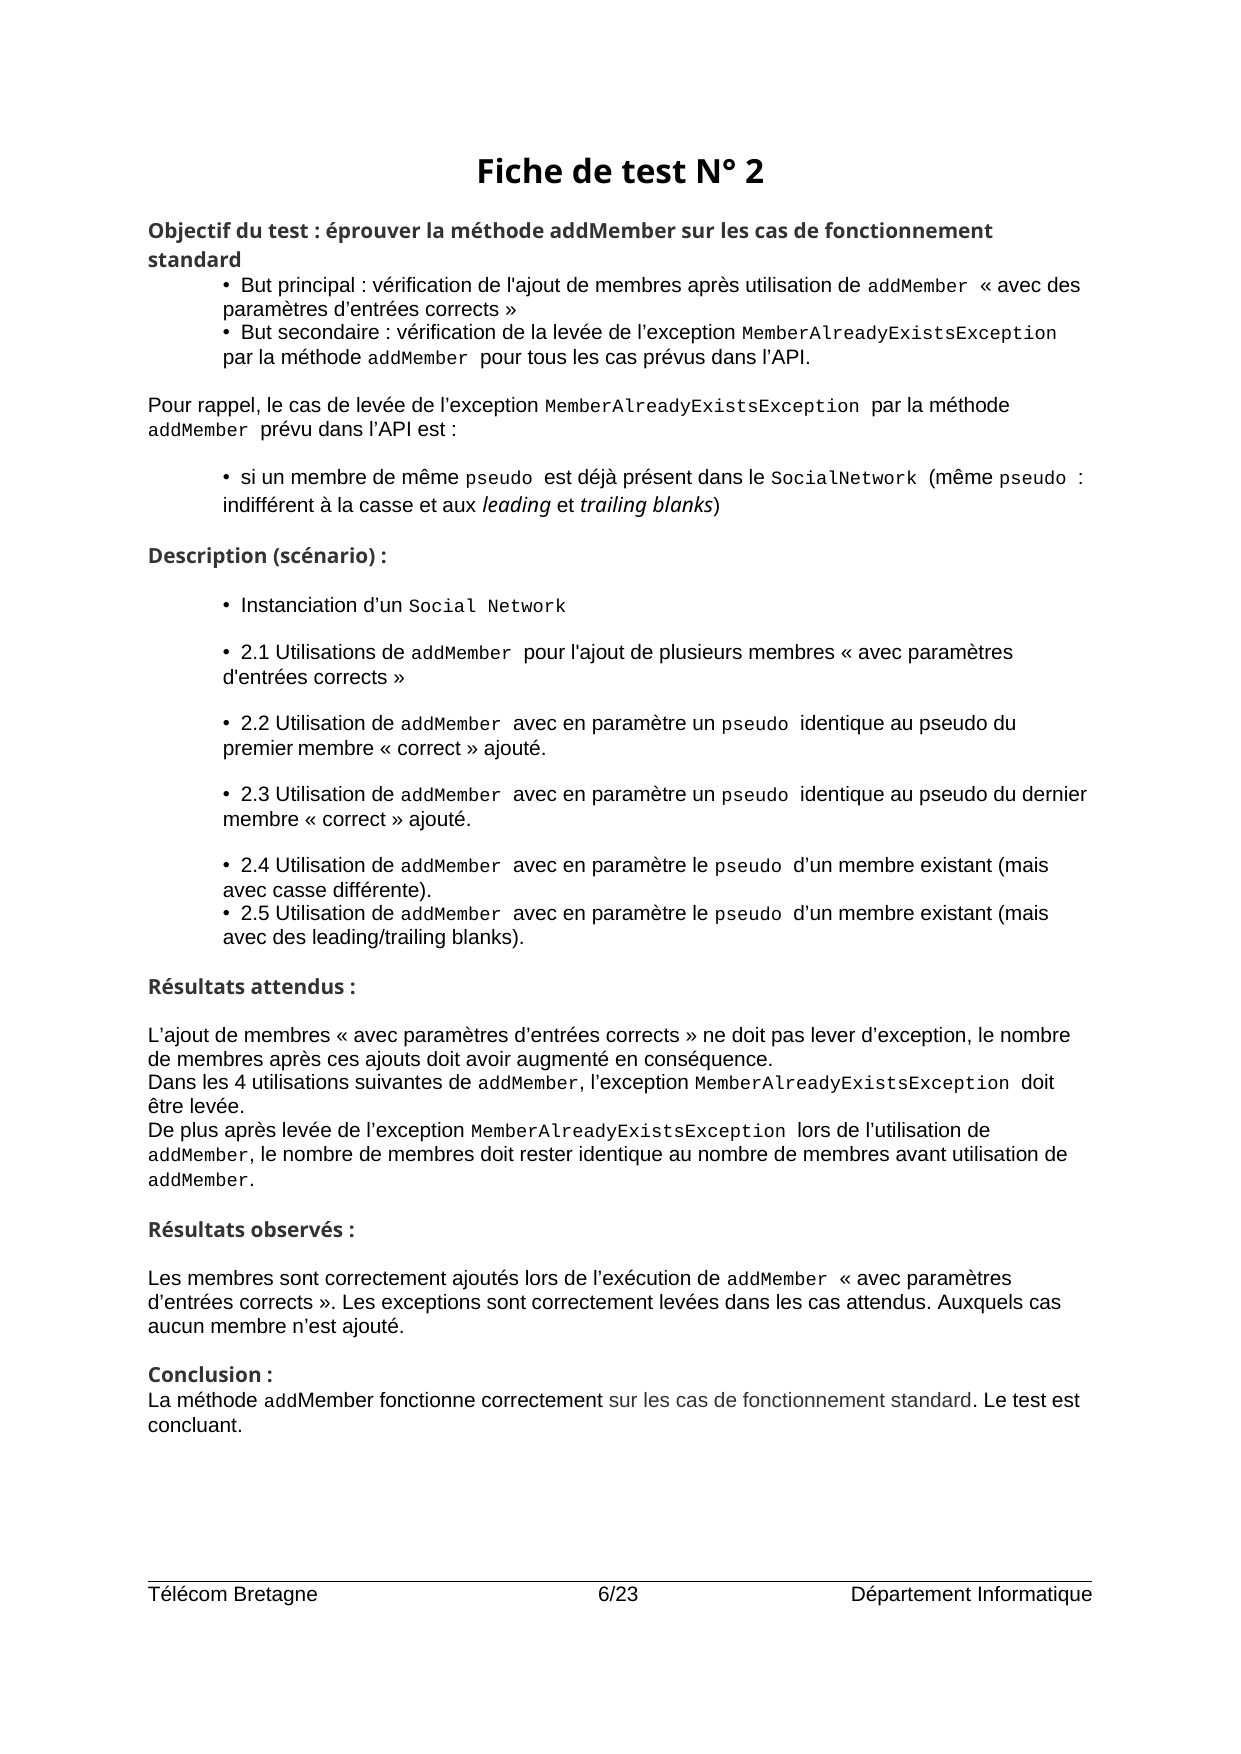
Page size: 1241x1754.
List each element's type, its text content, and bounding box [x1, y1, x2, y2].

text • But secondaire : vérification de la levée de l’exception MemberAlreadyExistsException par la méthode addMember pour tous les cas prévus dans l’API. [148, 321, 1092, 370]
text Description (scénario) : [148, 541, 1092, 570]
text L’ajout de membres « avec paramètres d’entrées corrects » ne doit pas lever d’exception, le nombre [148, 1024, 1092, 1047]
text • 2.2 Utilisation de addMember avec en paramètre un pseudo identique au pseudo du premier membre « correct » ajouté. [148, 712, 1092, 759]
text Les membres sont correctement ajoutés lors de l’exécution de addMember « avec paramètres d’entrées corrects ». Les exceptions sont correctement levées dans les cas attendus. Auxquels cas aucun membre n’est ajouté. [148, 1266, 1092, 1337]
text d'entrées corrects » [148, 665, 1092, 688]
text • 2.3 Utilisation de addMember avec en paramètre un pseudo identique au pseudo du dernier [148, 783, 1092, 807]
text addMember, le nombre de membres doit rester identique au nombre de membres avant utilisation de [148, 1143, 1092, 1167]
text addMember prévu dans l’API est : [148, 418, 1092, 442]
text paramètres d’entrées corrects » [148, 298, 1092, 321]
text Conclusion : [148, 1361, 1092, 1389]
text membre « correct » ajouté. [148, 807, 1092, 830]
text • Instanciation d’un Social Network [148, 593, 1092, 618]
text • But principal : vérification de l'ajout de membres après utilisation de addMember « avec des [148, 273, 1092, 298]
text Pour rappel, le cas de levée de l’exception MemberAlreadyExistsException par la méthode [148, 393, 1092, 418]
text • si un membre de même pseudo est déjà présent dans le SocialNetwork (même pseudo : [148, 465, 1092, 490]
text De plus après levée de l’exception MemberAlreadyExistsException lors de l’utilisation de [148, 1118, 1092, 1143]
text Fiche de test N° 2 [148, 148, 1092, 193]
text Résultats observés : [148, 1215, 1092, 1243]
text de membres après ces ajouts doit avoir augmenté en conséquence. [148, 1047, 1092, 1070]
text • 2.4 Utilisation de addMember avec en paramètre le pseudo d’un membre existant (mais avec casse différente). [148, 854, 1092, 901]
text Résultats attendus : [148, 972, 1092, 1001]
text • 2.1 Utilisations de addMember pour l'ajout de plusieurs membres « avec paramètres [148, 641, 1092, 665]
text indifférent à la casse et aux leading et trailing blanks) [148, 490, 1092, 518]
text La méthode addMember fonctionne correctement sur les cas de fonctionnement standard. Le test est concluant. [148, 1389, 1092, 1437]
text • 2.5 Utilisation de addMember avec en paramètre le pseudo d’un membre existant (mais avec des leading/trailing blanks). [148, 901, 1092, 949]
text addMember. [148, 1167, 1092, 1192]
text Dans les 4 utilisations suivantes de addMember, l’exception MemberAlreadyExistsException doit être levée. [148, 1070, 1092, 1118]
text Objectif du test : éprouver la méthode addMember sur les cas de fonctionnement standard [148, 216, 1092, 273]
